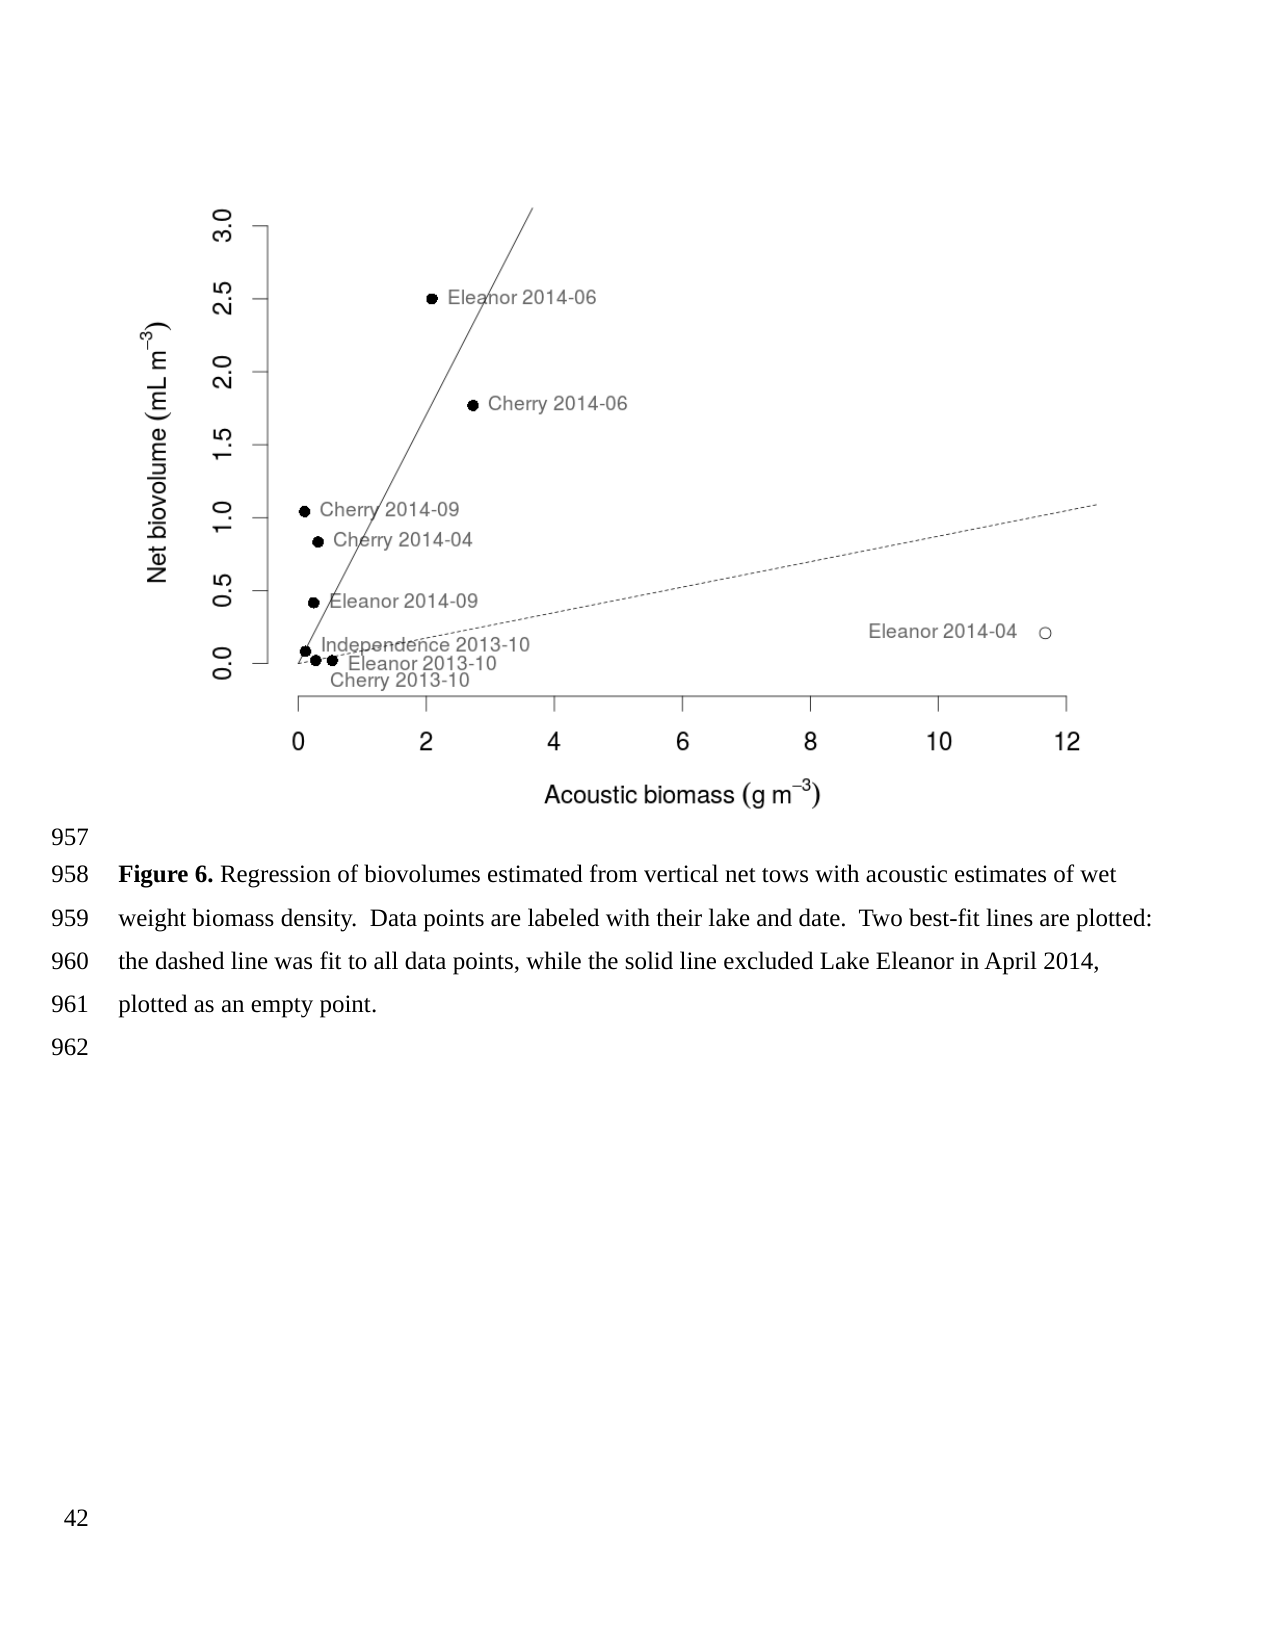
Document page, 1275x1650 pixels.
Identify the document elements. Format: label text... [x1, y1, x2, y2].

picture [118, 118, 1157, 846]
text Figure 6. Regression of biovolumes estimated from vertical net tows with acoustic estimates of wet weight biomass density. Data points are labeled with their lake and date. Two best-fit lines are plotted: the dashed line was fit to all data points, while the solid line excluded Lake Eleanor in April 2014, plotted as an empty point. [118, 859, 1157, 1018]
